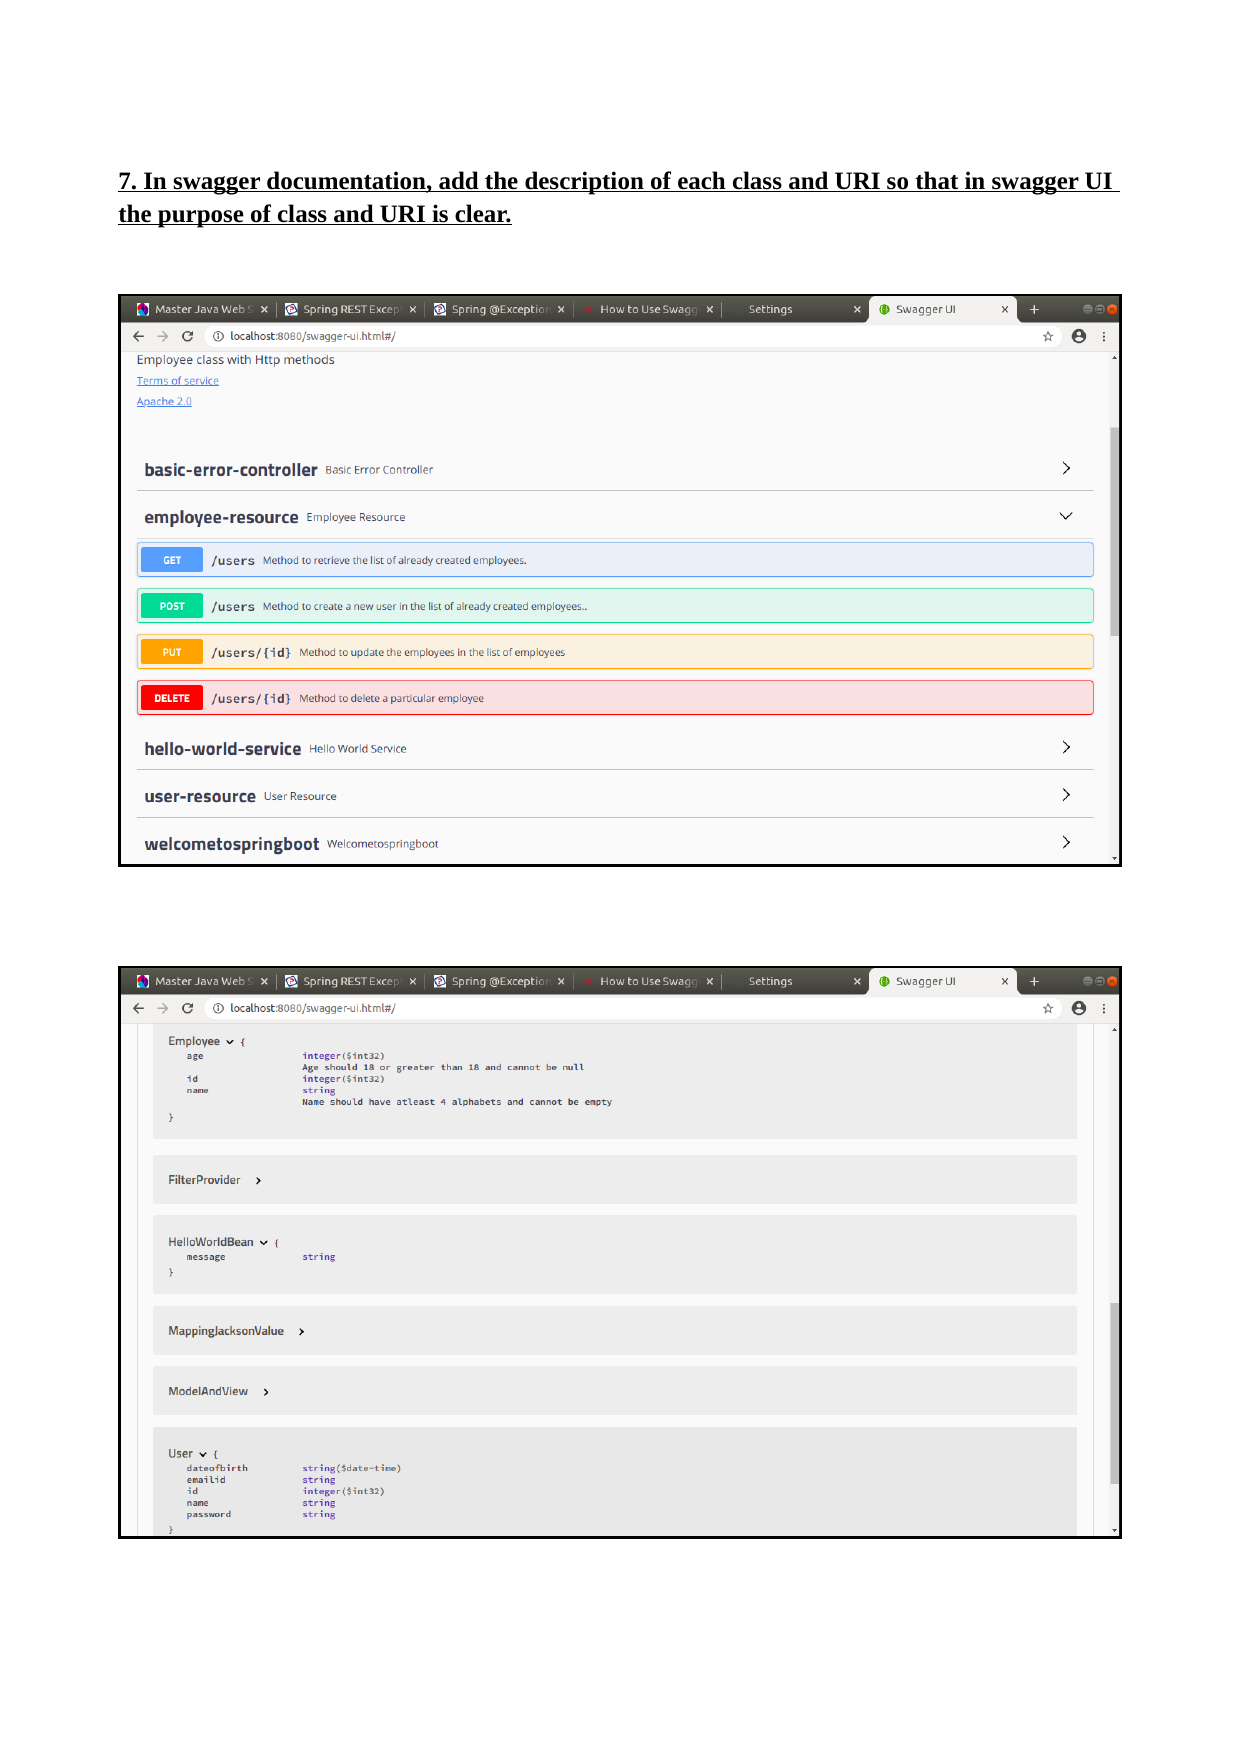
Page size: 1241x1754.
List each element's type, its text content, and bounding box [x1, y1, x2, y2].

picture [121, 968, 1120, 1536]
text 7. In swagger documentation, add the description of each class and URI so that in swagger UI the purpose of class and URI is clear. [118, 166, 1122, 227]
picture [121, 296, 1120, 864]
